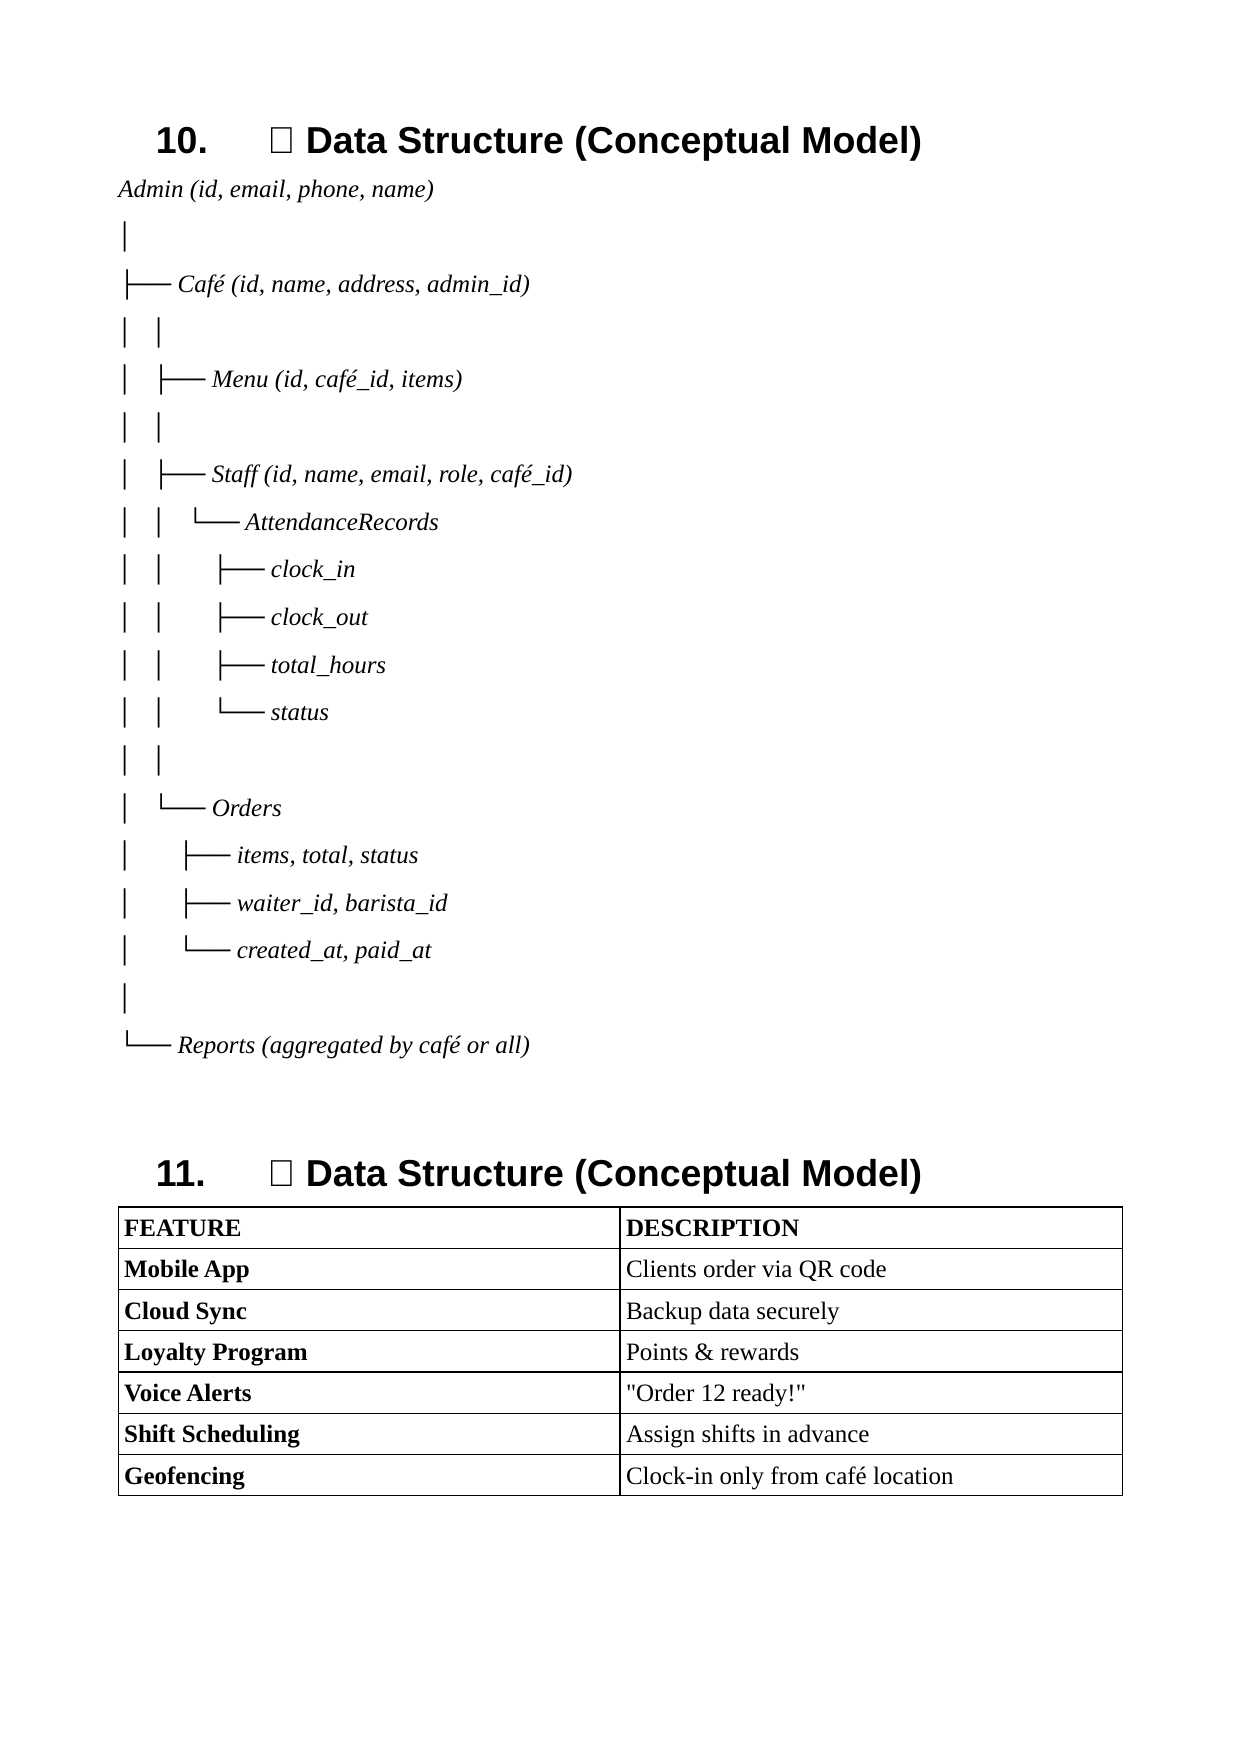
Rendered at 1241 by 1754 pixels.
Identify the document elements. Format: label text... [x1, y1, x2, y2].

text Admin (id, email, phone, name) [118, 174, 1122, 202]
text │ │ [118, 317, 123, 345]
text │ │ ├── total_hours [125, 650, 157, 678]
table_header FEATURE [119, 1208, 619, 1248]
text │ │ └── AttendanceRecords [159, 507, 1122, 536]
text │ │ [159, 745, 1122, 774]
text │ │ [118, 412, 123, 441]
text │ └── created_at, paid_at [125, 935, 1122, 964]
table_cell Cloud Sync [119, 1290, 619, 1330]
text │ └── Orders [125, 793, 1122, 821]
text └── Reports (aggregated by café or all) [118, 1031, 1122, 1059]
table_cell Geofencing [119, 1455, 619, 1495]
table_cell Voice Alerts [119, 1373, 619, 1413]
text │ │ └── AttendanceRecords [125, 507, 157, 536]
text │ [125, 983, 1122, 1012]
text │ │ [125, 745, 157, 774]
text │ │ ├── clock_out [125, 602, 157, 631]
text │ │ └── status [125, 697, 157, 726]
table_cell Points & rewards [621, 1331, 1122, 1371]
table_cell Loyalty Program [119, 1331, 619, 1371]
text │ │ ├── total_hours [159, 650, 219, 678]
text │ │ [125, 412, 157, 441]
text │ ├── Menu (id, café_id, items) [125, 364, 160, 393]
text │ │ [118, 745, 123, 774]
text │ │ [125, 317, 157, 345]
table_cell Clock-in only from café location [621, 1455, 1122, 1495]
text │ ├── Staff (id, name, email, role, café_id) [125, 459, 160, 488]
text │ │ [159, 317, 1122, 345]
text │ ├── items, total, status [187, 840, 1122, 869]
text │ │ ├── clock_out [221, 602, 1122, 631]
text │ ├── Staff (id, name, email, role, café_id) [162, 459, 1122, 488]
text │ │ ├── total_hours [221, 650, 1122, 678]
table_cell Shift Scheduling [119, 1414, 619, 1454]
table_cell Assign shifts in advance [621, 1414, 1122, 1454]
text │ │ └── status [159, 697, 1122, 726]
table_cell "Order 12 ready!" [621, 1373, 1122, 1413]
table_cell Clients order via QR code [621, 1249, 1122, 1289]
text │ │ ├── clock_in [159, 554, 219, 583]
subtitle 🧩 Data Structure (Conceptual Model) [156, 1151, 1122, 1194]
table_cell Mobile App [119, 1249, 619, 1289]
text ├── Café (id, name, address, admin_id) [128, 269, 1122, 298]
text │ ├── waiter_id, barista_id [125, 888, 185, 917]
text │ │ ├── clock_in [221, 554, 1122, 583]
text │ │ ├── clock_in [125, 554, 157, 583]
text │ │ ├── clock_out [159, 602, 219, 631]
text │ ├── Menu (id, café_id, items) [162, 364, 1122, 393]
text │ [125, 221, 1122, 250]
subtitle 🧩 Data Structure (Conceptual Model) [156, 118, 1122, 161]
text │ ├── items, total, status [125, 840, 185, 869]
text │ [118, 983, 123, 1012]
text │ │ [159, 412, 1122, 441]
text │ [118, 221, 123, 250]
table_cell Backup data securely [621, 1290, 1122, 1330]
table_header DESCRIPTION [621, 1208, 1122, 1248]
text │ ├── waiter_id, barista_id [187, 888, 1122, 917]
